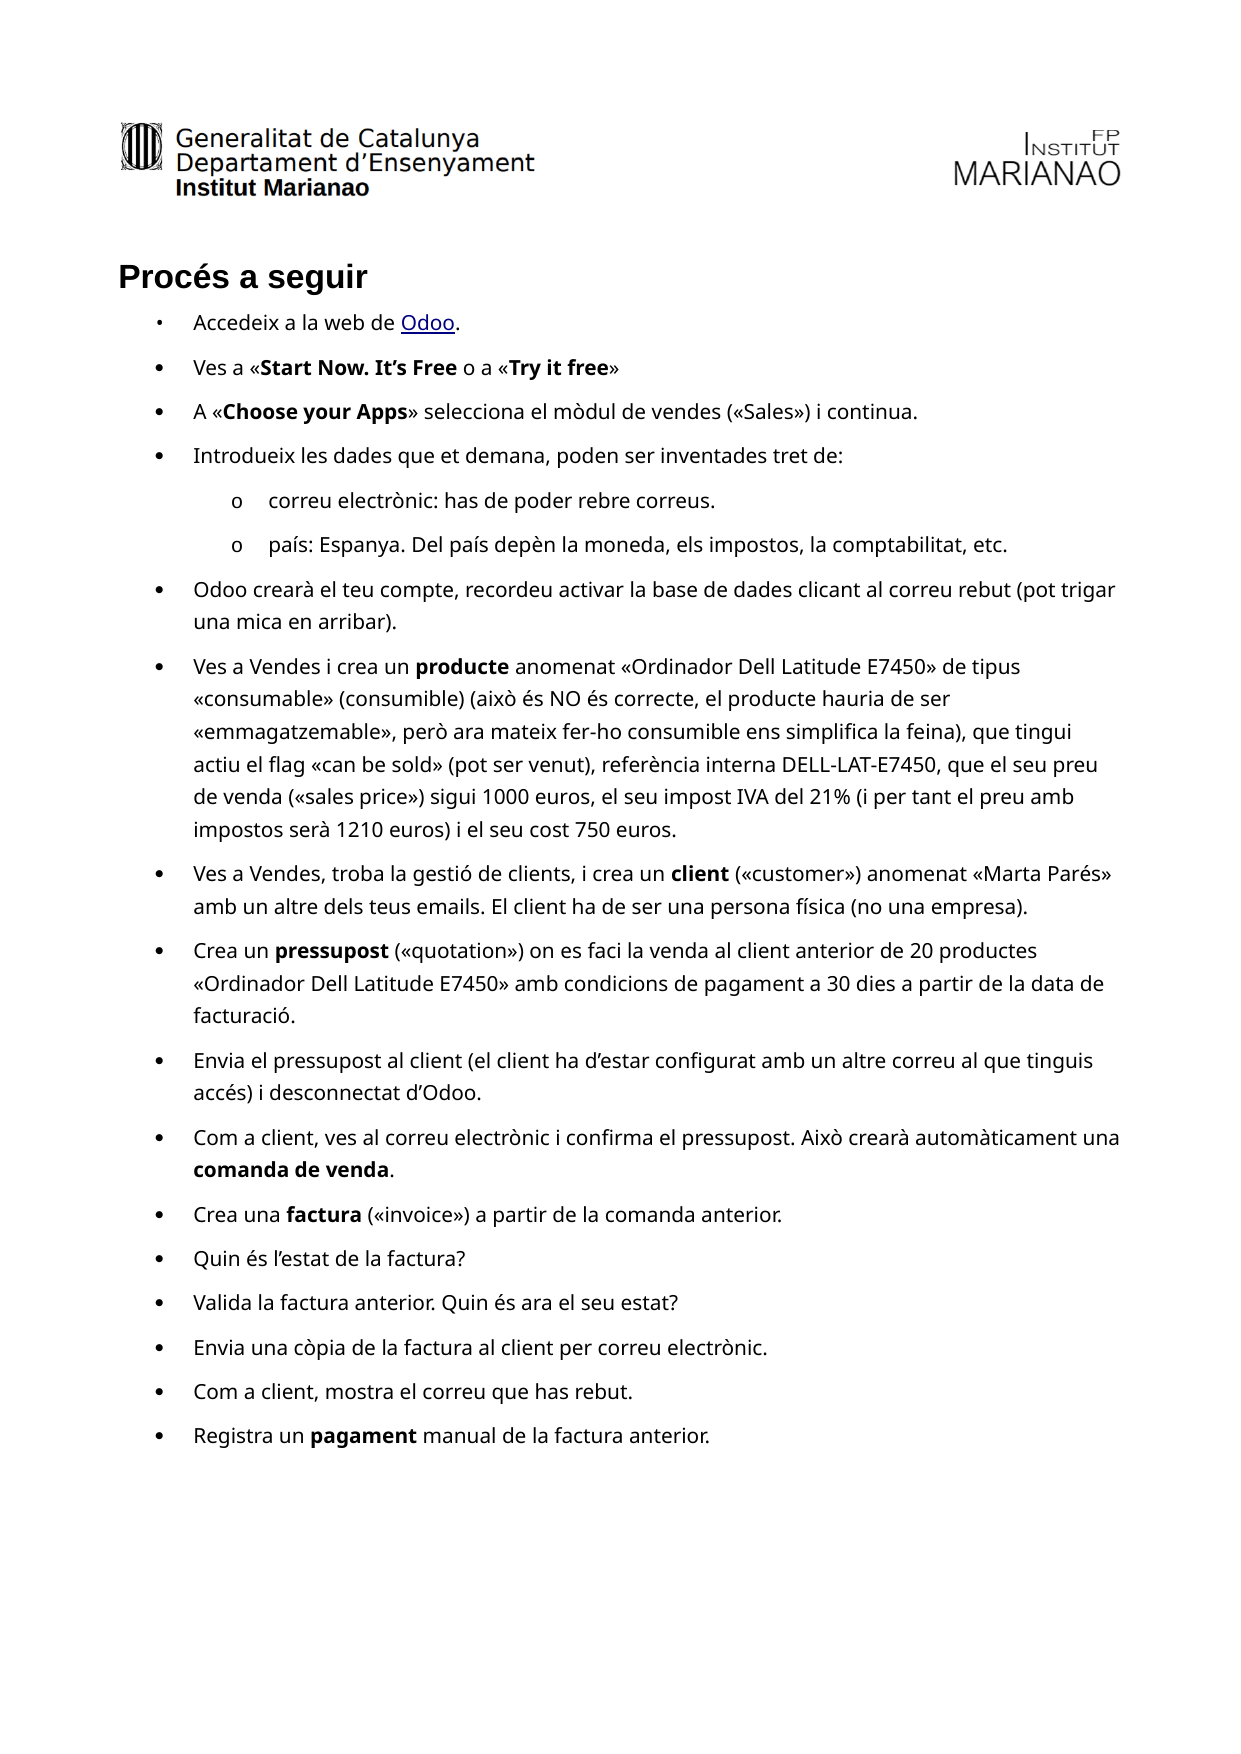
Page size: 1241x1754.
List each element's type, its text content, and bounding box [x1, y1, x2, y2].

picture [118, 118, 1123, 198]
list Ves a «Start Now. It’s Free o a «Try it free» [156, 353, 1122, 381]
list Com a client, ves al correu electrònic i confirma el pressupost. Això crearà automàticament una comanda de venda. [156, 1123, 1122, 1184]
subtitle Procés a seguir [118, 257, 1122, 296]
list Envia el pressupost al client (el client ha d’estar configurat amb un altre correu al que tinguis accés) i desconnectat d’Odoo. [156, 1046, 1122, 1107]
list Quin és l’estat de la factura? [156, 1244, 1122, 1273]
list Valida la factura anterior. Quin és ara el seu estat? [156, 1288, 1122, 1317]
list A «Choose your Apps» selecciona el mòdul de vendes («Sales») i continua. [156, 397, 1122, 425]
list Registra un pagament manual de la factura anterior. [156, 1422, 1122, 1450]
list Com a client, mostra el correu que has rebut. [156, 1377, 1122, 1406]
list Envia una còpia de la factura al client per correu electrònic. [156, 1333, 1122, 1361]
list Ves a Vendes i crea un producte anomenat «Ordinador Dell Latitude E7450» de tipus «consumable» (consumible) (això és NO és correcte, el producte hauria de ser «emmagatzemable», però ara mateix fer-ho consumible ens simplifica la feina), que tingui actiu el flag «can be sold» (pot ser venut), referència interna DELL-LAT-E7450, que el seu preu de venda («sales price») sigui 1000 euros, el seu impost IVA del 21% (i per tant el preu amb impostos serà 1210 euros) i el seu cost 750 euros. [156, 652, 1122, 843]
list Introdueix les dades que et demana, poden ser inventades tret de: [156, 441, 1122, 470]
list Crea un pressupost («quotation») on es faci la venda al client anterior de 20 productes «Ordinador Dell Latitude E7450» amb condicions de pagament a 30 dies a partir de la data de facturació. [156, 936, 1122, 1030]
list Accedeix a la web de Odoo. [156, 308, 1122, 337]
list Ves a Vendes, troba la gestió de clients, i crea un client («customer») anomenat «Marta Parés» amb un altre dels teus emails. El client ha de ser una persona física (no una empresa). [156, 859, 1122, 920]
list país: Espanya. Del país depèn la moneda, els impostos, la comptabilitat, etc. [231, 530, 1122, 559]
list Odoo crearà el teu compte, recordeu activar la base de dades clicant al correu rebut (pot trigar una mica en arribar). [156, 575, 1122, 636]
list Crea una factura («invoice») a partir de la comanda anterior. [156, 1200, 1122, 1228]
list correu electrònic: has de poder rebre correus. [231, 486, 1122, 514]
